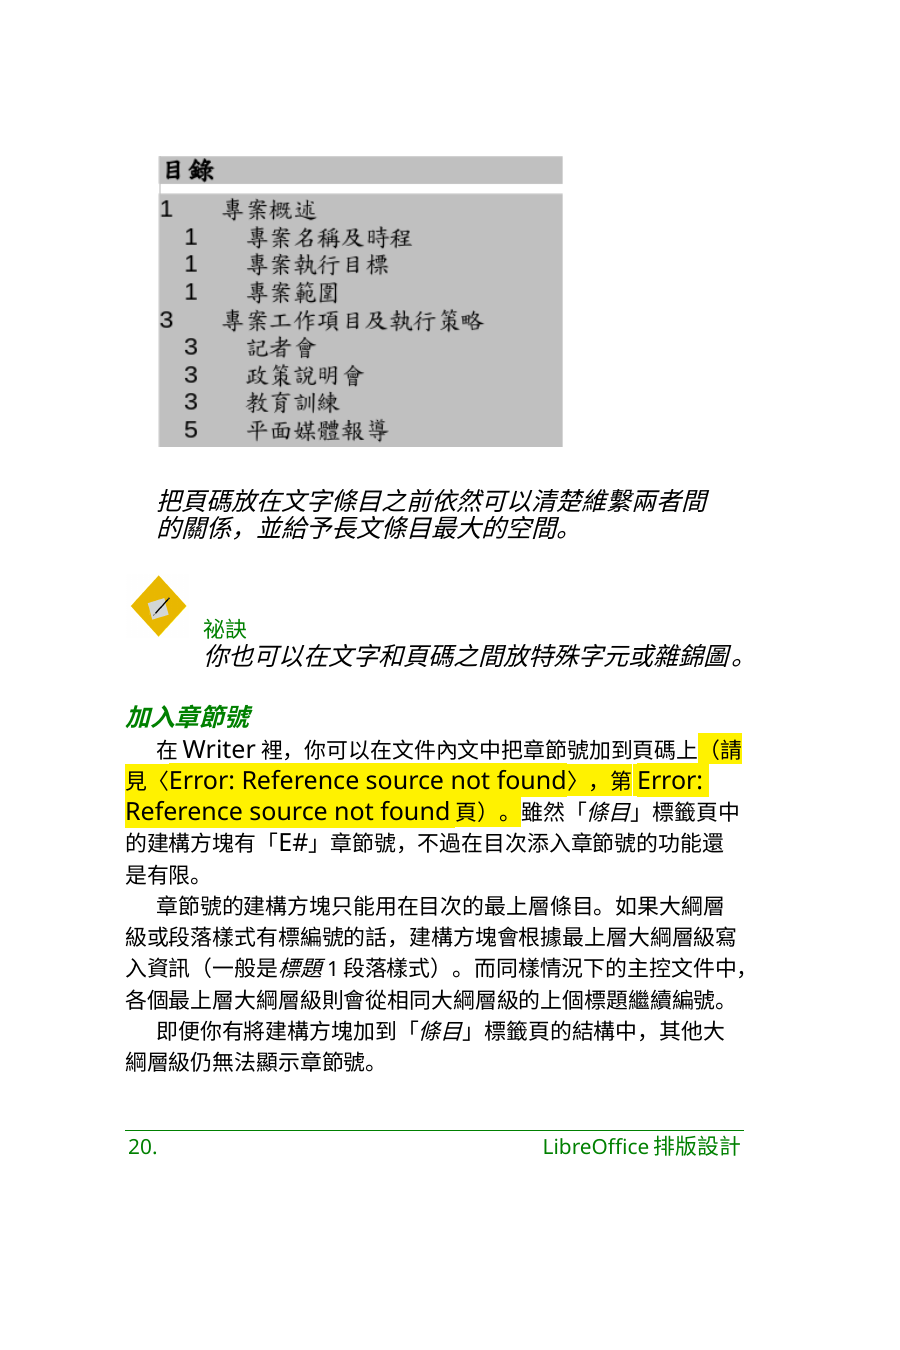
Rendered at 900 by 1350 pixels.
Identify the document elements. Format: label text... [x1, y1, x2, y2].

list 祕訣 [125, 574, 744, 643]
text 章節號的建構方塊只能用在目次的最上層條目。如果大綱層級或段落樣式有標編號的話，建構方塊會根據最上層大綱層級寫入資訊（一般是標題 1段落樣式）。而同樣情況下的主控文件中，各個最上層大綱層級則會從相同大綱層級的上個標題繼續編號。 [125, 889, 744, 1014]
table_cell 把頁碼放在文字條目之前依然可以清楚維繫兩者間的關係，並給予長文條目最大的空間。 [156, 480, 712, 542]
table_header [156, 125, 712, 480]
picture [126, 574, 189, 638]
text 在Writer裡，你可以在文件內文中把章節號加到頁碼上（請見〈錯誤：找不到參照來源〉，第錯誤：找不到參照來源頁）。雖然「條目」標籤頁中的建構方塊有「E#」章節號，不過在目次添入章節號的功能還是有限。 [125, 733, 744, 889]
text 即便你有將建構方塊加到「條目」標籤頁的結構中，其他大綱層級仍無法顯示章節號。 [125, 1014, 744, 1077]
subtitle 加入章節號 [125, 702, 744, 733]
list 你也可以在文字和頁碼之間放特殊字元或雜錦圖。 [125, 643, 744, 671]
picture [156, 156, 563, 447]
